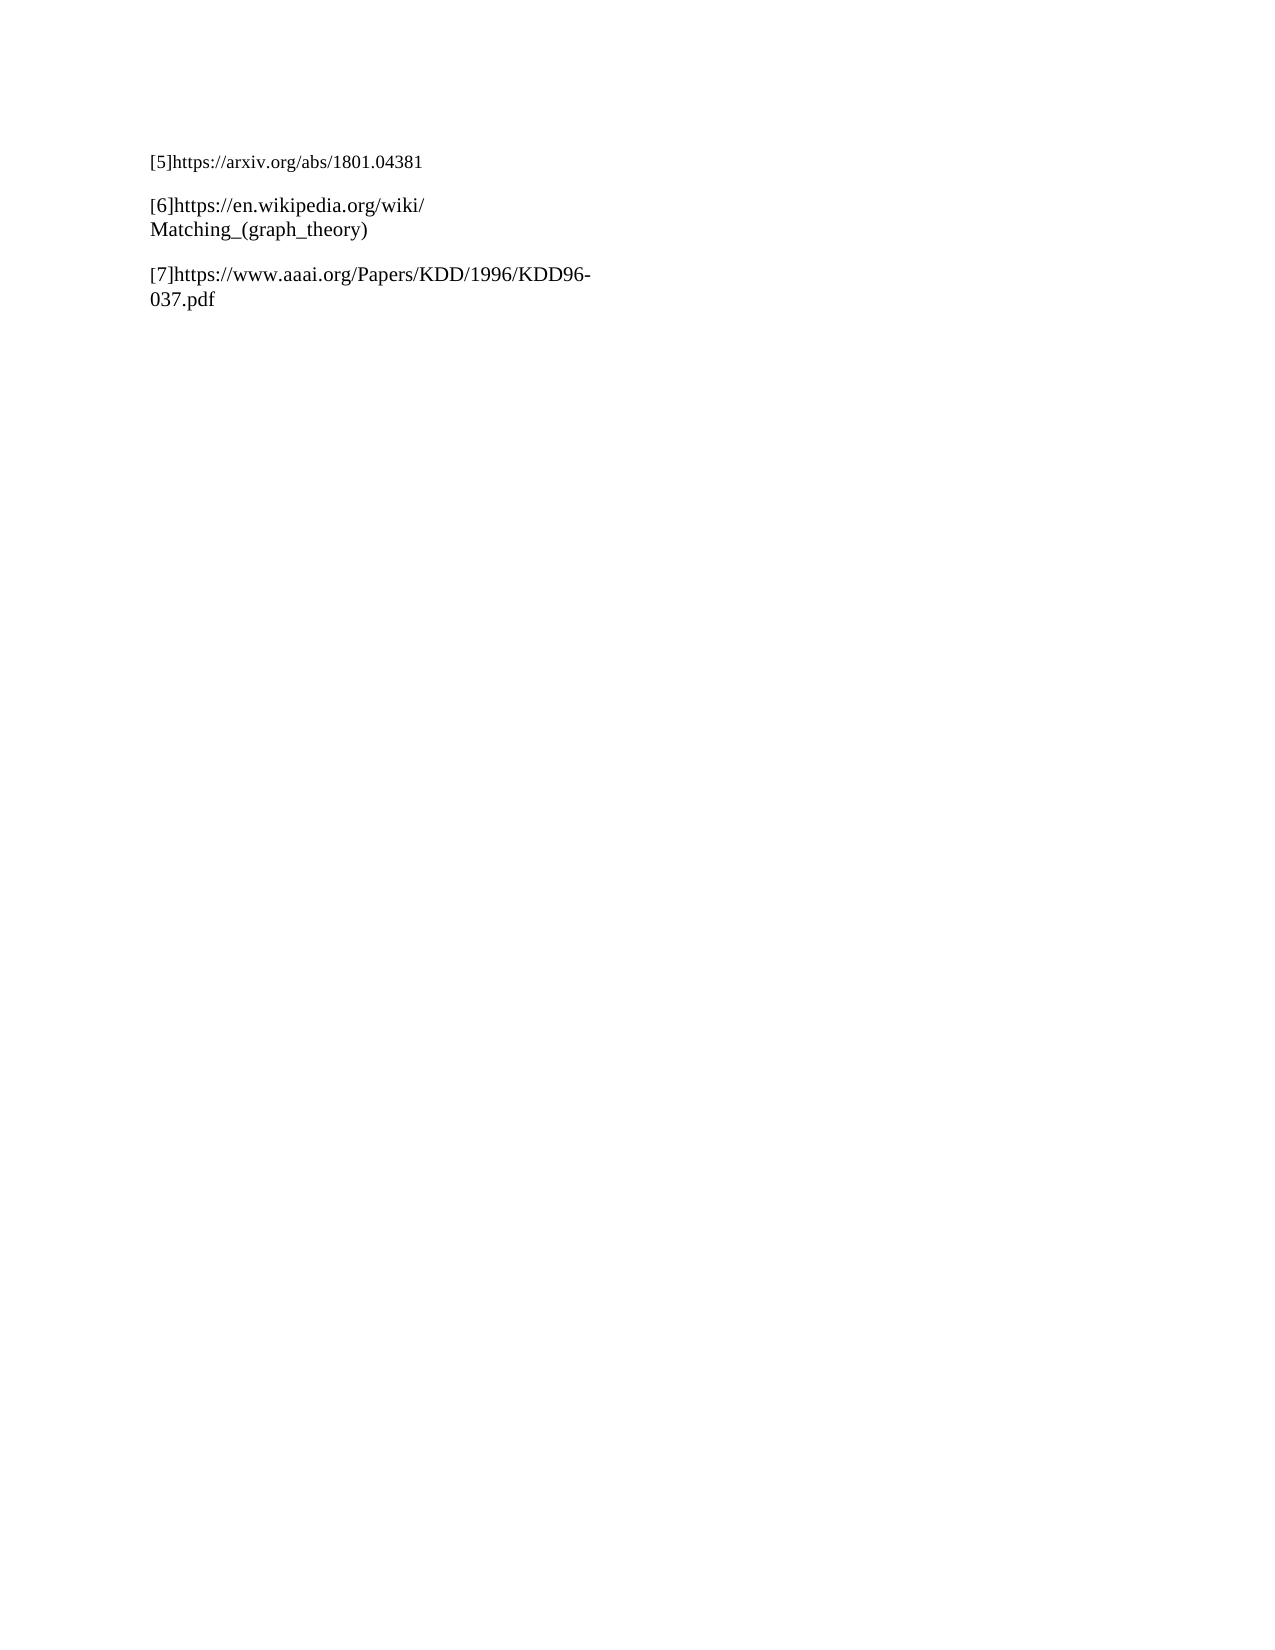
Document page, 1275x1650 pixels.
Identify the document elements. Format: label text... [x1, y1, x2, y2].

text [5]https://arxiv.org/abs/1801.04381 [150, 150, 613, 172]
text [7]https://www.aaai.org/Papers/KDD/1996/KDD96-037.pdf [150, 262, 613, 310]
text [6]https://en.wikipedia.org/wiki/Matching_(graph_theory) [150, 193, 613, 241]
